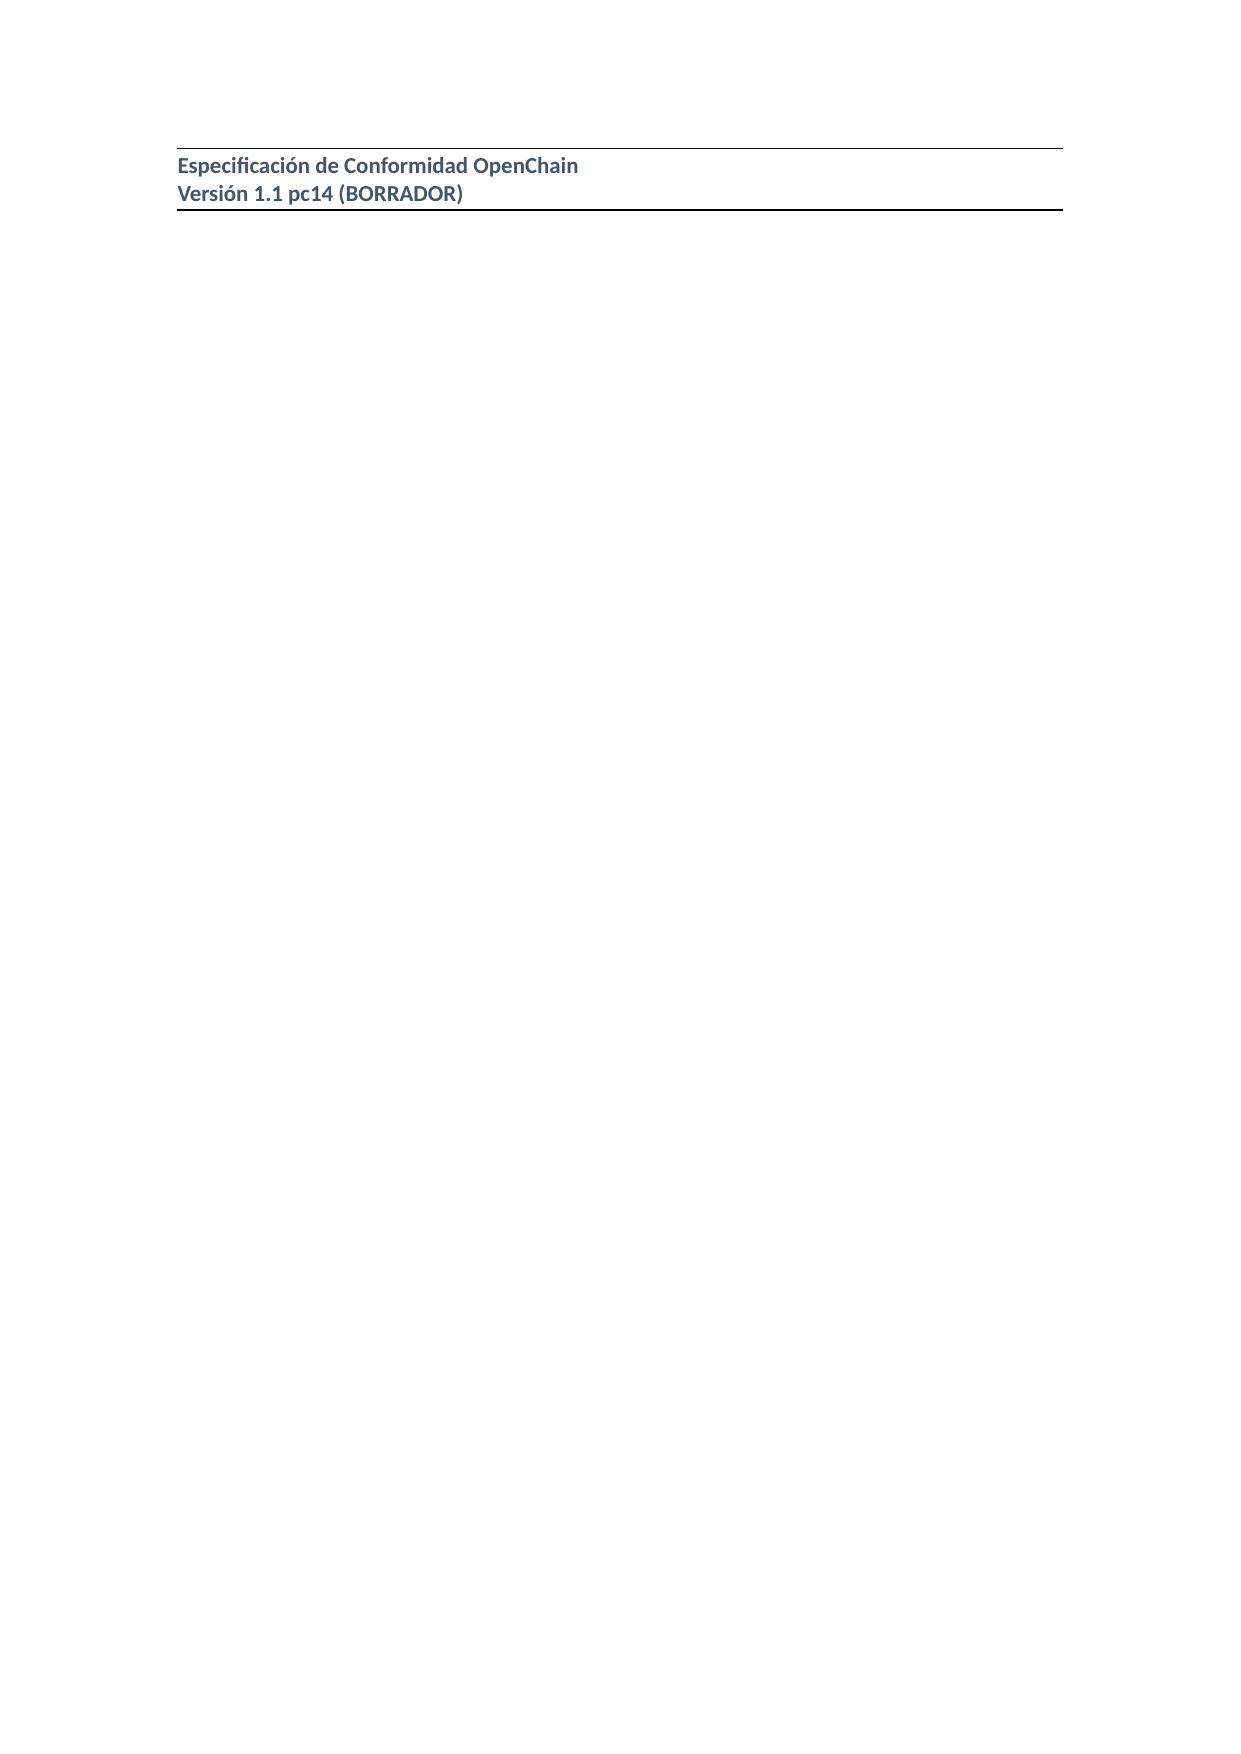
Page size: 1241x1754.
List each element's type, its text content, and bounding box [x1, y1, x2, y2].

text Versión 1.1 pc14 (BORRADOR) [177, 176, 1063, 209]
text Especificación de Conformidad OpenChain [177, 149, 1063, 176]
